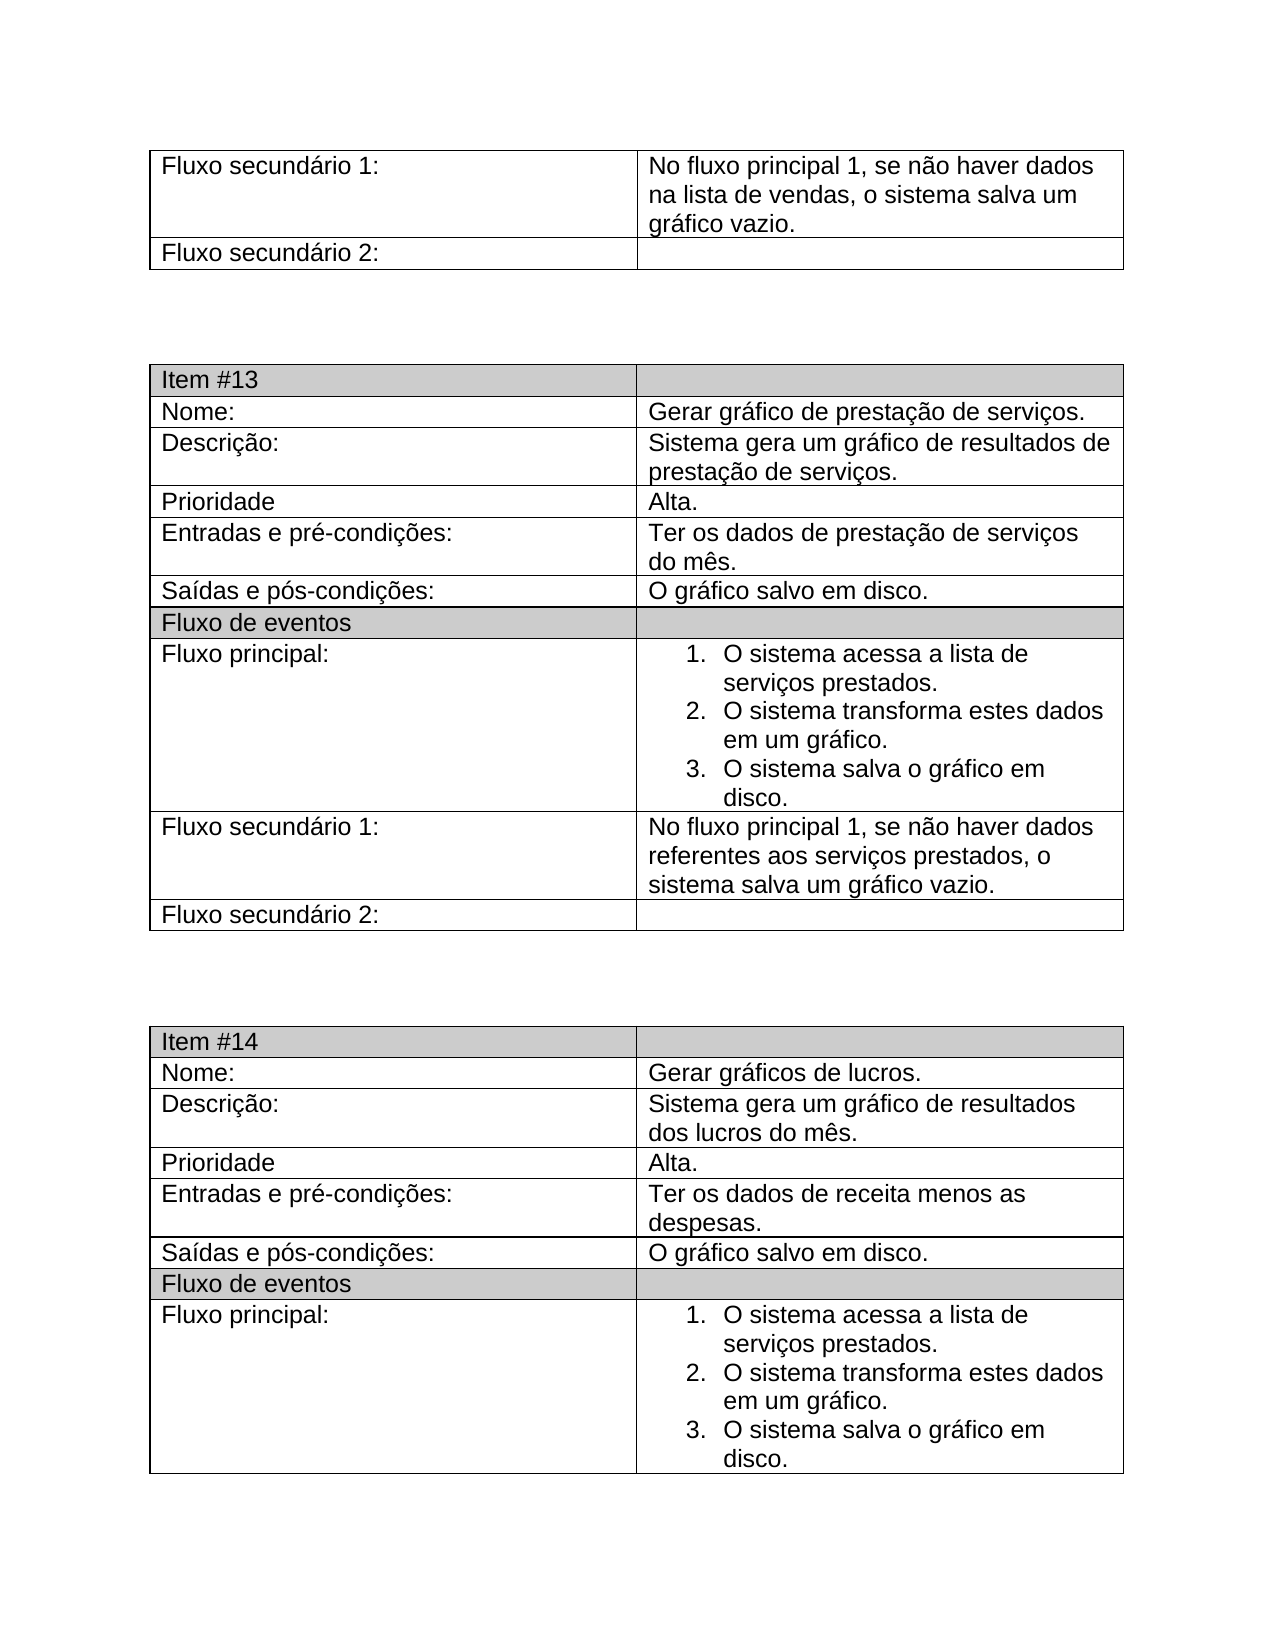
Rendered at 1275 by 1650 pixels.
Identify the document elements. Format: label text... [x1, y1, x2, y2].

table_cell Ter os dados de prestação de serviços do mês. [637, 518, 1123, 575]
table_cell Fluxo de eventos [151, 608, 636, 638]
table_cell Fluxo secundário 2: [151, 900, 636, 930]
table_header Item #14 [151, 1027, 636, 1057]
table_cell Gerar gráficos de lucros. [637, 1058, 1123, 1088]
table_cell Fluxo principal: [151, 639, 636, 811]
table_cell Prioridade [151, 486, 636, 517]
table_cell O gráfico salvo em disco. [637, 1238, 1123, 1268]
table_cell O sistema acessa a lista de serviços prestados. O sistema transforma estes dados em um gráfico. O sistema salva o gráfico em disco. [637, 1300, 1123, 1472]
table_cell Ter os dados de receita menos as despesas. [637, 1179, 1123, 1236]
table_cell Fluxo secundário 1: [151, 812, 636, 898]
table_cell [637, 608, 1123, 638]
table_cell Entradas e pré-condições: [151, 1179, 636, 1236]
table_cell Nome: [151, 1058, 636, 1088]
table_cell [637, 900, 1123, 930]
table_cell Prioridade [151, 1148, 636, 1178]
table_cell Sistema gera um gráfico de resultados dos lucros do mês. [637, 1089, 1123, 1147]
table_header [637, 1027, 1123, 1057]
table_cell Saídas e pós-condições: [151, 1238, 636, 1268]
table_cell Entradas e pré-condições: [151, 518, 636, 575]
table_cell O gráfico salvo em disco. [637, 576, 1123, 606]
table_cell Nome: [151, 397, 636, 427]
table_cell No fluxo principal 1, se não haver dados referentes aos serviços prestados, o sistema salva um gráfico vazio. [637, 812, 1123, 898]
table_cell Fluxo principal: [151, 1300, 636, 1472]
table_cell Gerar gráfico de prestação de serviços. [637, 397, 1123, 427]
table_cell [637, 1269, 1123, 1299]
table_cell Fluxo secundário 1: [151, 151, 637, 237]
table_cell Sistema gera um gráfico de resultados de prestação de serviços. [637, 428, 1123, 485]
table_header Item #13 [151, 365, 636, 396]
table_cell Descrição: [151, 428, 636, 485]
table_cell [638, 238, 1123, 268]
table_cell Fluxo secundário 2: [151, 238, 637, 268]
table_cell Saídas e pós-condições: [151, 576, 636, 606]
table_cell Alta. [637, 486, 1123, 517]
table_cell Descrição: [151, 1089, 636, 1147]
table_cell Fluxo de eventos [151, 1269, 636, 1299]
table_cell O sistema acessa a lista de serviços prestados. O sistema transforma estes dados em um gráfico. O sistema salva o gráfico em disco. [637, 639, 1123, 811]
table_header [637, 365, 1123, 396]
table_cell Alta. [637, 1148, 1123, 1178]
table_cell No fluxo principal 1, se não haver dados na lista de vendas, o sistema salva um gráfico vazio. [638, 151, 1123, 237]
